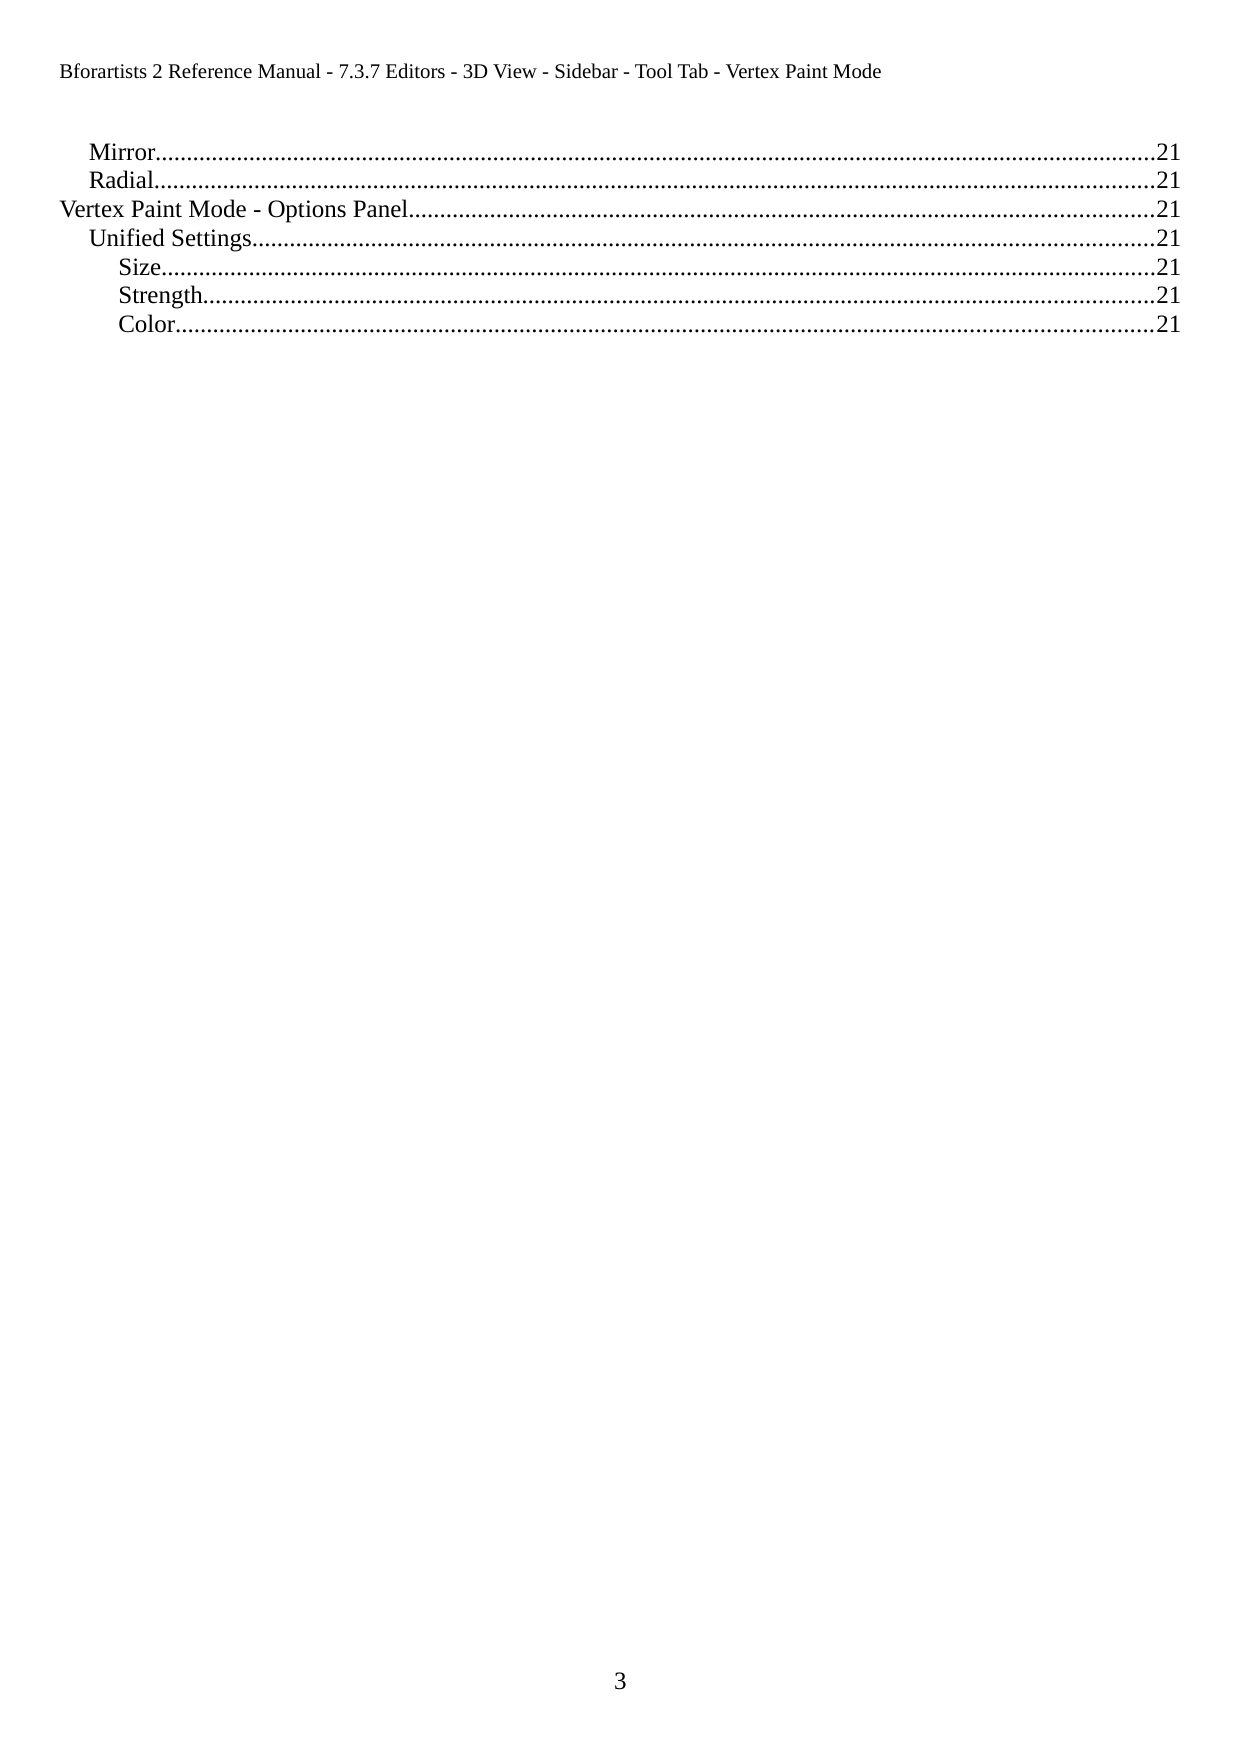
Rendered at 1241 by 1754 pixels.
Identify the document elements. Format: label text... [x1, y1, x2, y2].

text Vertex Paint Mode - Options Panel 21 [59, 194, 1181, 223]
text Unified Settings 21 [88, 223, 1181, 252]
text Size 21 [118, 252, 1181, 280]
text Color 21 [118, 309, 1181, 338]
text Radial 21 [88, 165, 1181, 194]
text Strength 21 [118, 280, 1181, 309]
text Mirror 21 [88, 137, 1181, 165]
